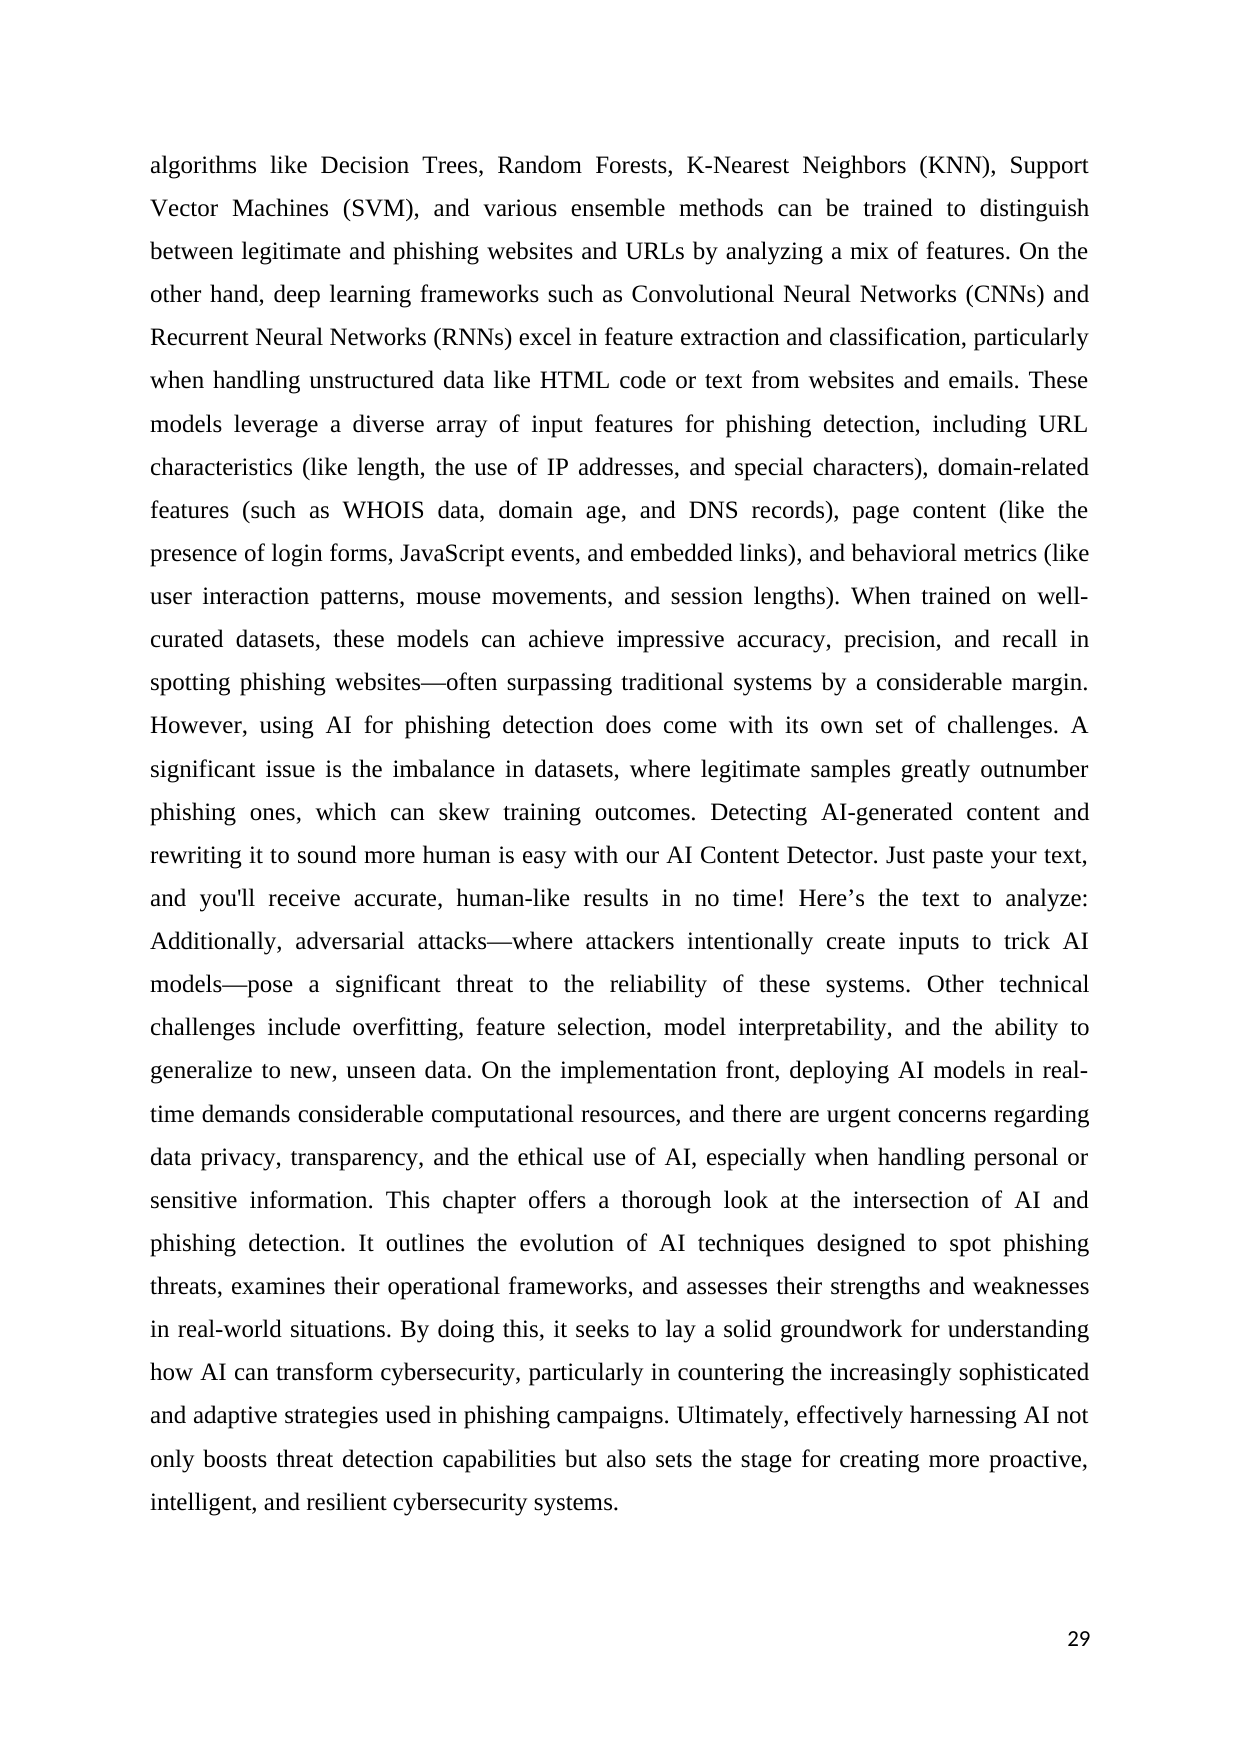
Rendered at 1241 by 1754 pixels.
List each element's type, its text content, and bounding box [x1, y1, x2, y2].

text algorithms like Decision Trees, Random Forests, K-Nearest Neighbors (KNN), Support Vector Machines (SVM), and various ensemble methods can be trained to distinguish between legitimate and phishing websites and URLs by analyzing a mix of features. On the other hand, deep learning frameworks such as Convolutional Neural Networks (CNNs) and Recurrent Neural Networks (RNNs) excel in feature extraction and classification, particularly when handling unstructured data like HTML code or text from websites and emails. These models leverage a diverse array of input features for phishing detection, including URL characteristics (like length, the use of IP addresses, and special characters), domain-related features (such as WHOIS data, domain age, and DNS records), page content (like the presence of login forms, JavaScript events, and embedded links), and behavioral metrics (like user interaction patterns, mouse movements, and session lengths). When trained on well-curated datasets, these models can achieve impressive accuracy, precision, and recall in spotting phishing websites—often surpassing traditional systems by a considerable margin. However, using AI for phishing detection does come with its own set of challenges. A significant issue is the imbalance in datasets, where legitimate samples greatly outnumber phishing ones, which can skew training outcomes. Detecting AI-generated content and rewriting it to sound more human is easy with our AI Content Detector. Just paste your text, and you'll receive accurate, human-like results in no time! Here’s the text to analyze: Additionally, adversarial attacks—where attackers intentionally create inputs to trick AI models—pose a significant threat to the reliability of these systems. Other technical challenges include overfitting, feature selection, model interpretability, and the ability to generalize to new, unseen data. On the implementation front, deploying AI models in real-time demands considerable computational resources, and there are urgent concerns regarding data privacy, transparency, and the ethical use of AI, especially when handling personal or sensitive information. This chapter offers a thorough look at the intersection of AI and phishing detection. It outlines the evolution of AI techniques designed to spot phishing threats, examines their operational frameworks, and assesses their strengths and weaknesses in real-world situations. By doing this, it seeks to lay a solid groundwork for understanding how AI can transform cybersecurity, particularly in countering the increasingly sophisticated and adaptive strategies used in phishing campaigns. Ultimately, effectively harnessing AI not only boosts threat detection capabilities but also sets the stage for creating more proactive, intelligent, and resilient cybersecurity systems. [150, 150, 1090, 1516]
